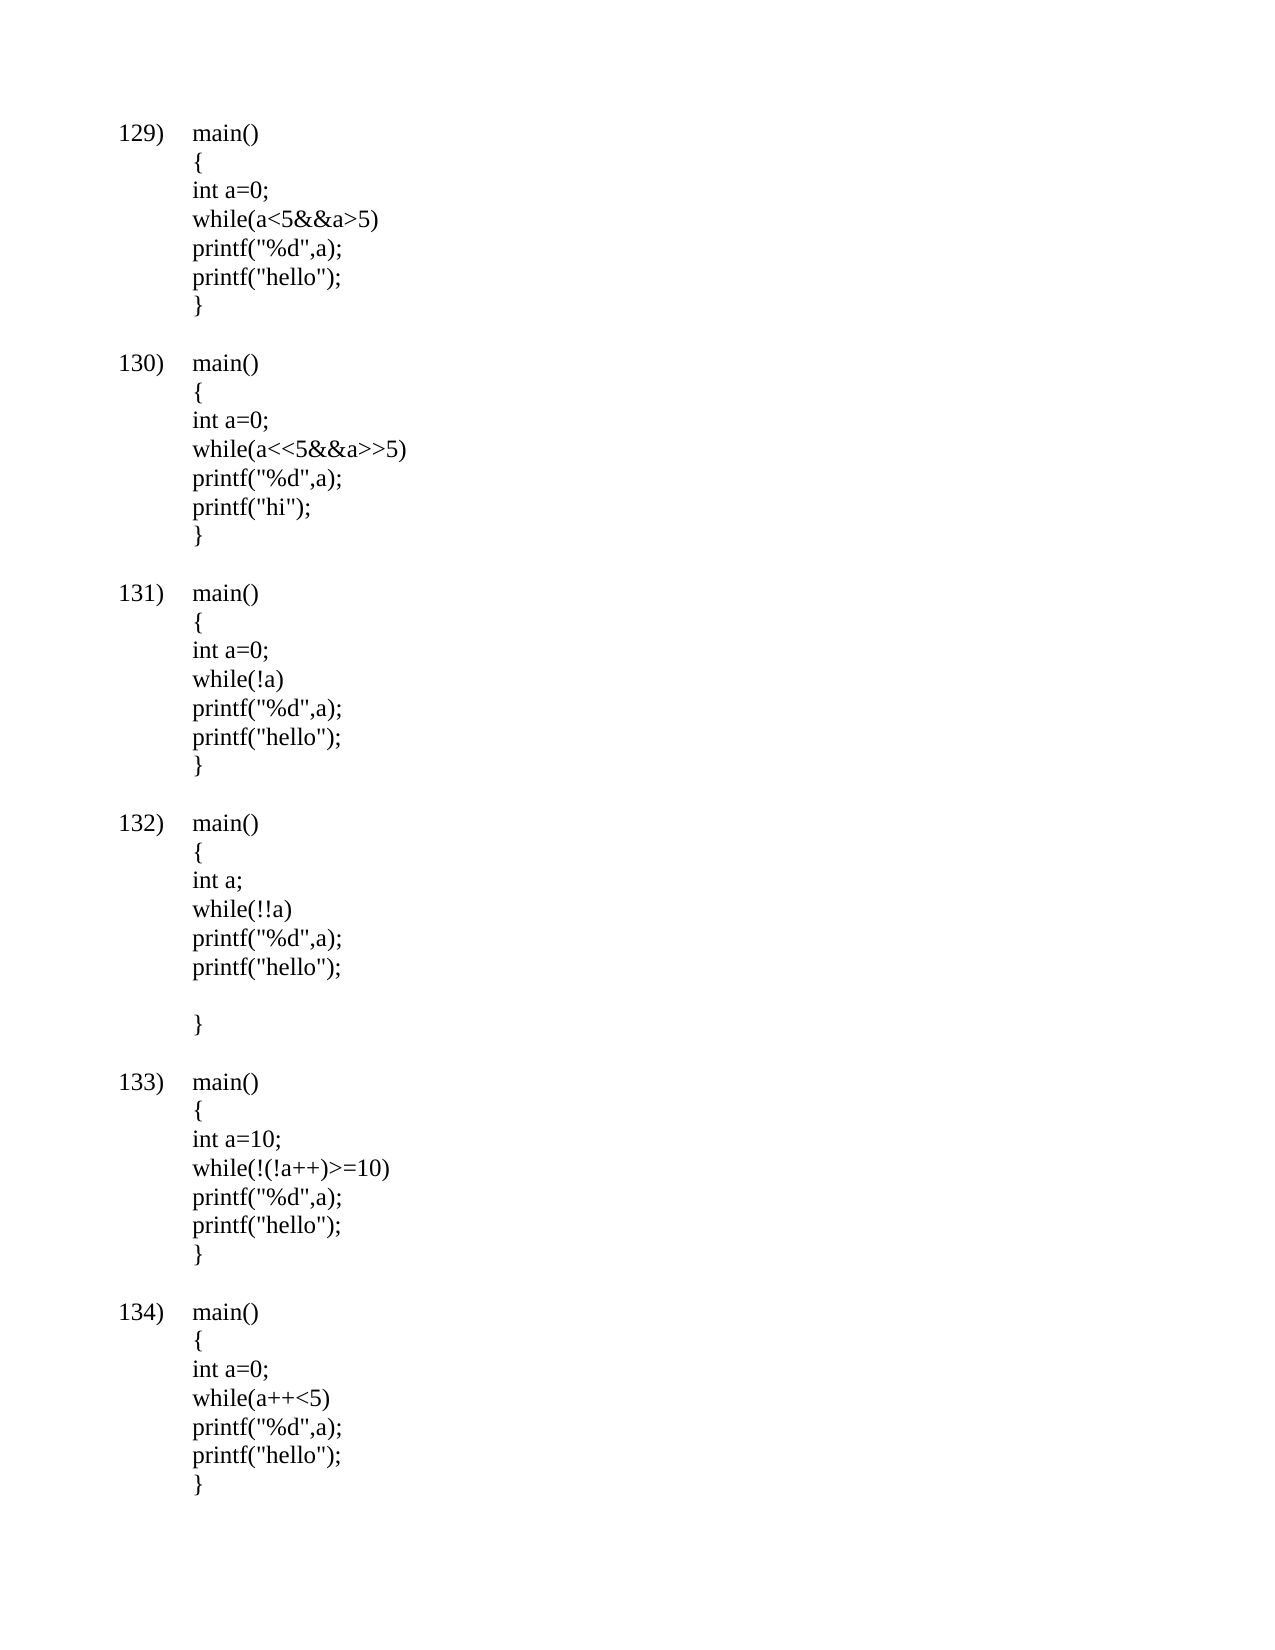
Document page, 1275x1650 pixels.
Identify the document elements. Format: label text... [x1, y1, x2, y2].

text printf("%d",a); [118, 463, 1157, 492]
text 132) main() [118, 808, 1157, 837]
text while(a<5&&a>5) [118, 204, 1157, 233]
text printf("%d",a); [118, 1412, 1157, 1441]
text while(!a) [118, 664, 1157, 693]
text { [118, 837, 1157, 866]
text } [118, 521, 1157, 549]
text while(!(!a++)>=10) [118, 1153, 1157, 1182]
text } [118, 1469, 1157, 1498]
text { [118, 1326, 1157, 1354]
text int a=0; [118, 176, 1157, 204]
text printf("%d",a); [118, 693, 1157, 722]
text { [118, 1096, 1157, 1124]
text 131) main() [118, 578, 1157, 607]
text printf("%d",a); [118, 1182, 1157, 1211]
text int a=0; [118, 406, 1157, 434]
text } [118, 291, 1157, 319]
text 134) main() [118, 1297, 1157, 1326]
text int a=0; [118, 636, 1157, 664]
text int a; [118, 866, 1157, 894]
text } [118, 1239, 1157, 1268]
text 129) main() [118, 118, 1157, 147]
text int a=0; [118, 1354, 1157, 1383]
text while(a<<5&&a>>5) [118, 434, 1157, 463]
text { [118, 147, 1157, 176]
text 130) main() [118, 348, 1157, 377]
text int a=10; [118, 1124, 1157, 1153]
text printf("hello"); [118, 952, 1157, 981]
text { [118, 377, 1157, 406]
text printf("hello"); [118, 1441, 1157, 1469]
text printf("hello"); [118, 722, 1157, 751]
text printf("hi"); [118, 492, 1157, 521]
text 133) main() [118, 1067, 1157, 1096]
text } [118, 1009, 1157, 1038]
text printf("hello"); [118, 1211, 1157, 1239]
text while(a++<5) [118, 1383, 1157, 1412]
text while(!!a) [118, 894, 1157, 923]
text } [118, 751, 1157, 779]
text printf("hello"); [118, 262, 1157, 291]
text { [118, 607, 1157, 636]
text printf("%d",a); [118, 233, 1157, 262]
text printf("%d",a); [118, 923, 1157, 952]
